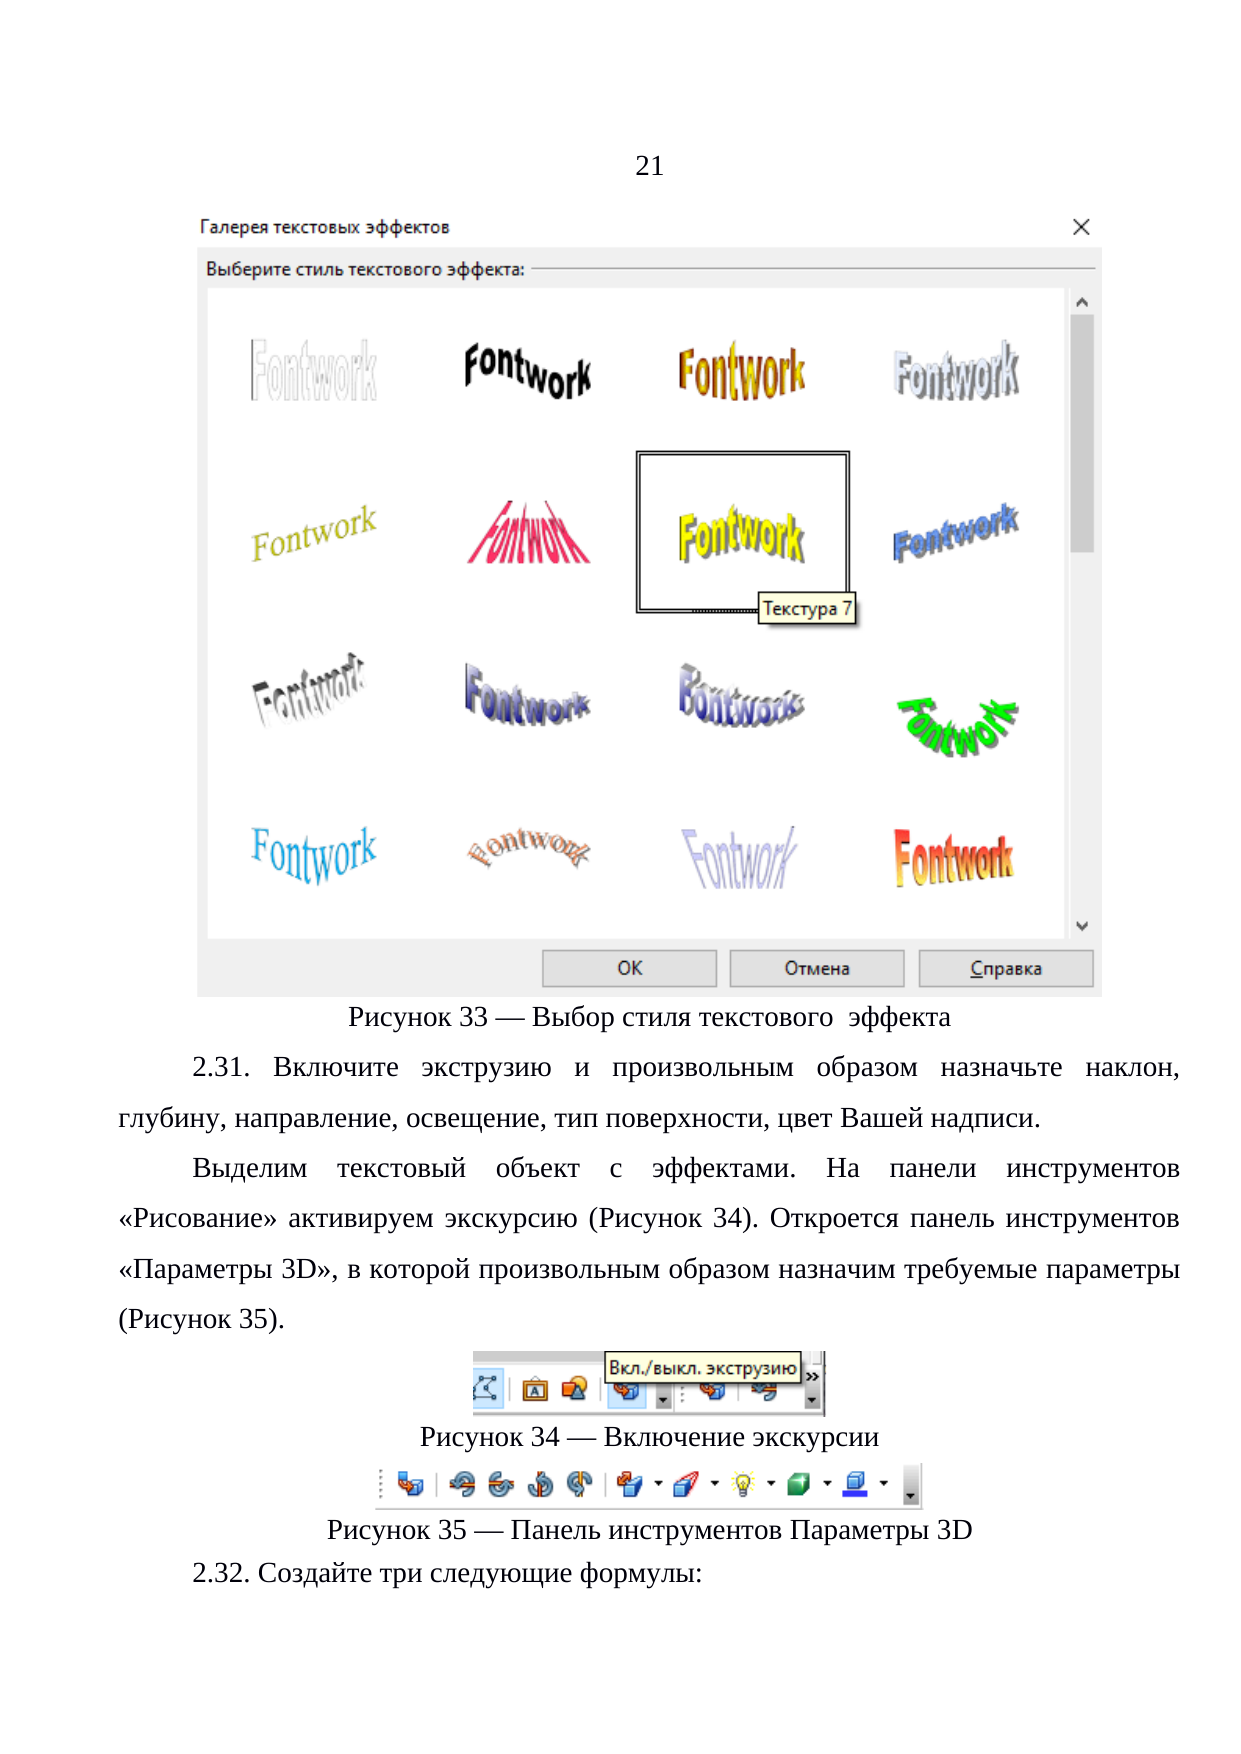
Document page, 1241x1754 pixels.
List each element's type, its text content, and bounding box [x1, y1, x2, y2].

picture [197, 210, 1102, 997]
picture [473, 1351, 827, 1417]
picture [375, 1463, 924, 1510]
text 2.31. Включите экструзию и произвольным образом назначьте наклон, глубину, направление, освещение, тип поверхности, цвет Вашей надписи. [118, 211, 1181, 1133]
text 2.32. Создайте три следующие формулы: [118, 1351, 1181, 1589]
text Рисунок 35 — Панель инструментов Параметры 3D [317, 1463, 982, 1546]
text Рисунок 34 — Включение экскурсии [416, 1351, 883, 1453]
text Выделим текстовый объект с эффектами. На панели инструментов «Рисование» активируем экскурсию (Рисунок 34). Откроется панель инструментов «Параметры 3D», в которой произвольным образом назначим требуемые параметры (Рисунок 35). [118, 1150, 1181, 1334]
text Рисунок 33 — Выбор стиля текстового эффекта [197, 997, 1102, 1033]
